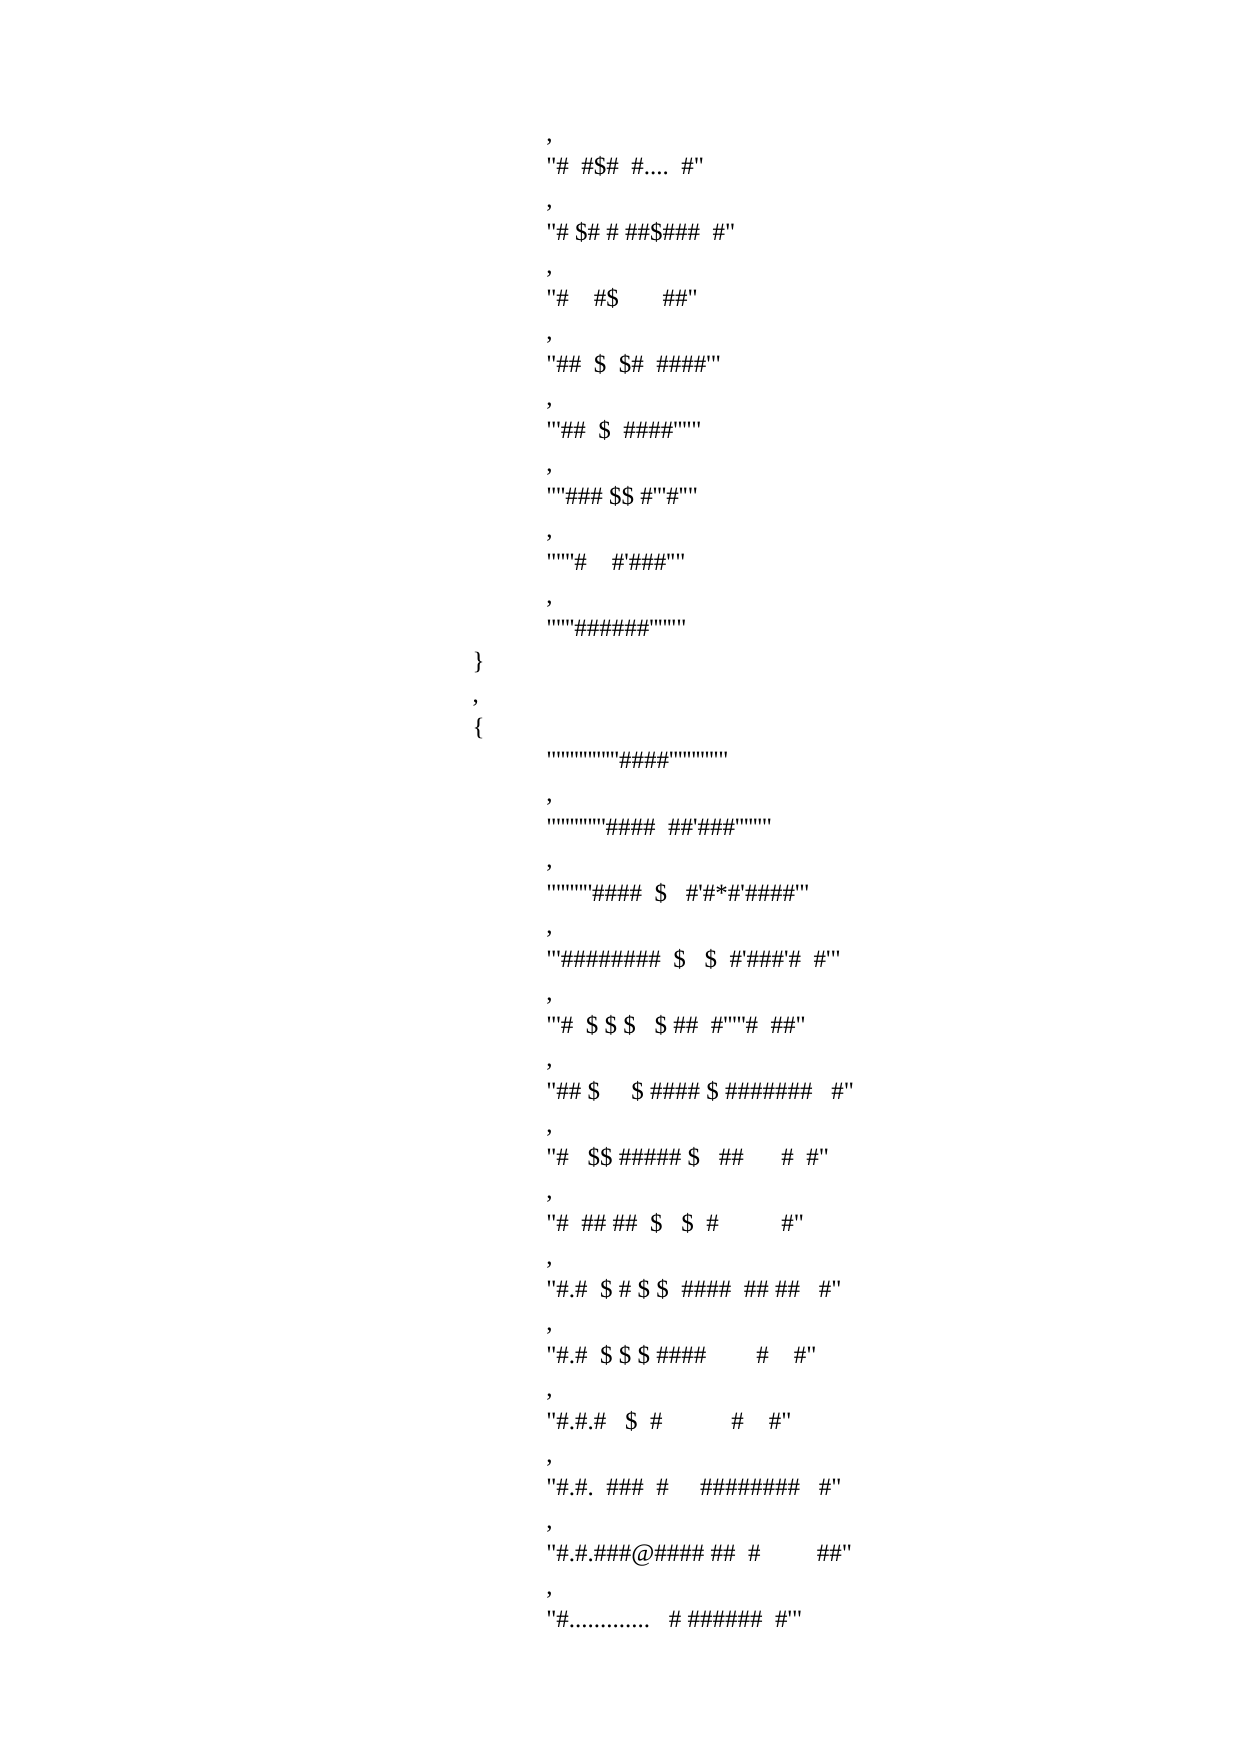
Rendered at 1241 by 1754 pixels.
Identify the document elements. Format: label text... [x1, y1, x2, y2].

text "''### $$ #'''#''" [177, 481, 1152, 510]
text "#.#.###@#### ## # ##" [177, 1538, 1152, 1567]
text "#.#. ### # ######## #" [177, 1472, 1152, 1501]
text , [177, 1043, 1152, 1071]
text , [177, 1109, 1152, 1137]
text , [177, 1439, 1152, 1468]
text "#............. # ###### #'" [177, 1604, 1152, 1633]
text , [177, 448, 1152, 477]
text , [177, 1571, 1152, 1600]
text "# #$ ##" [177, 283, 1152, 312]
text "''''######''''''" [177, 613, 1152, 642]
text , [177, 977, 1152, 1005]
text "## $ $# ####'" [177, 349, 1152, 378]
text "# $$ ##### $ ## # #" [177, 1142, 1152, 1171]
text , [177, 382, 1152, 411]
text , [177, 1175, 1152, 1203]
text , [177, 514, 1152, 543]
text "''''''''''''''####'''''''''''" [177, 746, 1152, 774]
text , [177, 778, 1152, 807]
text , [177, 118, 1152, 147]
text , [177, 1505, 1152, 1534]
text { [177, 712, 1152, 741]
text , [177, 316, 1152, 345]
text "# #$# #.... #" [177, 151, 1152, 180]
text , [177, 184, 1152, 213]
text , [177, 911, 1152, 939]
text "''''# #'###''" [177, 547, 1152, 576]
text , [177, 1307, 1152, 1336]
text , [177, 679, 1152, 708]
text "# ## ## $ $ # #" [177, 1208, 1152, 1237]
text , [177, 844, 1152, 873]
text , [177, 580, 1152, 609]
text "#.# $ $ $ #### # #" [177, 1340, 1152, 1369]
text "'''''''''''#### ##'###''''''" [177, 812, 1152, 840]
text "#.#.# $ # # #" [177, 1406, 1152, 1435]
text "''''''''#### $ #'#*#'####'" [177, 878, 1152, 906]
text , [177, 1373, 1152, 1402]
text , [177, 250, 1152, 279]
text , [177, 1241, 1152, 1269]
text "## $ $ #### $ ####### #" [177, 1076, 1152, 1104]
text } [177, 646, 1152, 675]
text "'######## $ $ #'###'# #'" [177, 944, 1152, 972]
text "'## $ ####''''" [177, 415, 1152, 444]
text "#.# $ # $ $ #### ## ## #" [177, 1274, 1152, 1303]
text "# $# # ##$### #" [177, 217, 1152, 246]
text "'# $ $ $ $ ## #'''''# ##" [177, 1010, 1152, 1038]
